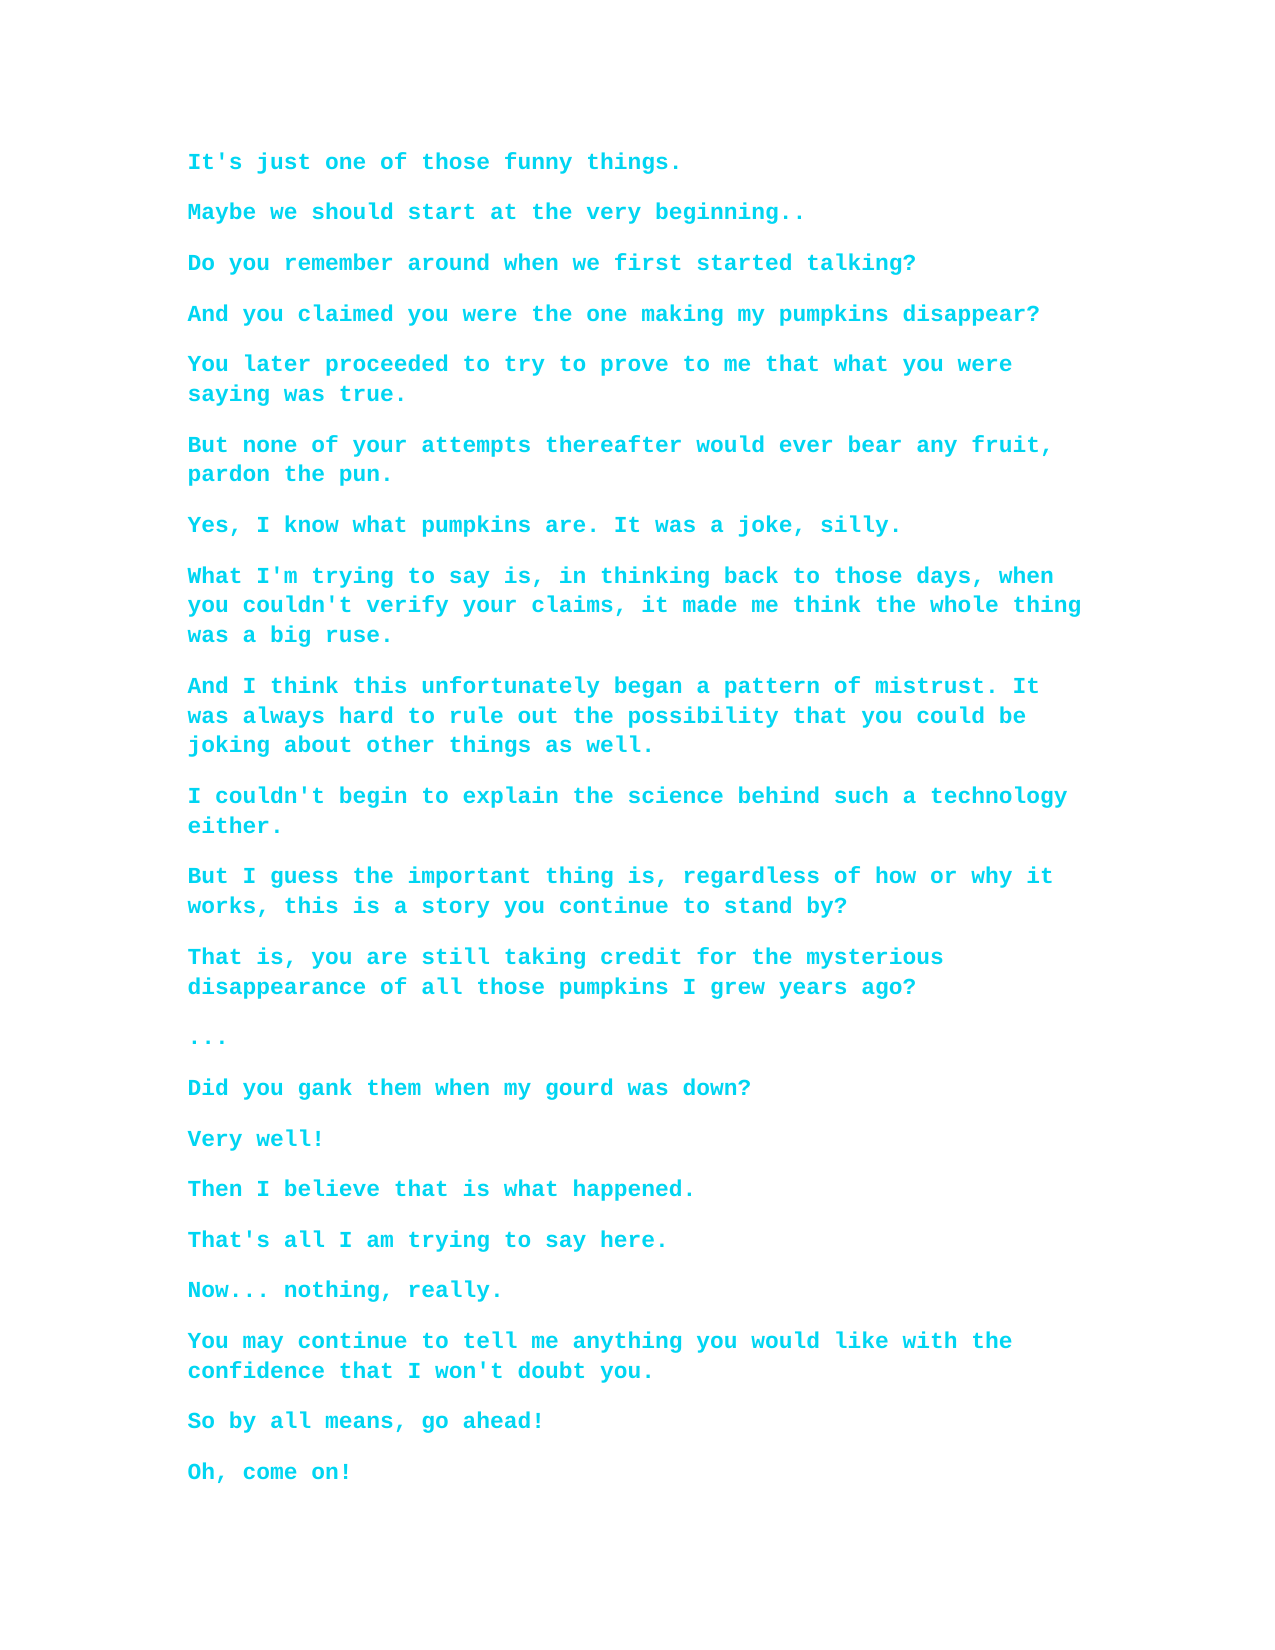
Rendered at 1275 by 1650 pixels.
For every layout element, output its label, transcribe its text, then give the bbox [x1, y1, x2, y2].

text So by all means, go ahead! [187, 1410, 1087, 1436]
text You may continue to tell me anything you would like with the confidence that I won't doubt you. [187, 1329, 1087, 1385]
text You later proceeded to try to prove to me that what you were saying was true. [187, 352, 1087, 408]
text And you claimed you were the one making my pumpkins disappear? [187, 302, 1087, 328]
text But I guess the important thing is, regardless of how or why it works, this is a story you continue to stand by? [187, 865, 1087, 921]
text And I think this unfortunately began a pattern of mistrust. It was always hard to rule out the possibility that you could be joking about other things as well. [187, 674, 1087, 760]
text Then I believe that is what happened. [187, 1177, 1087, 1203]
text It's just one of those funny things. [187, 150, 1087, 176]
text Oh, come on! [187, 1460, 1087, 1486]
text Did you gank them when my gourd was down? [187, 1076, 1087, 1102]
text What I'm trying to say is, in thinking back to those days, when you couldn't verify your claims, it made me think the whole thing was a big ruse. [187, 564, 1087, 649]
text Maybe we should start at the very beginning.. [187, 201, 1087, 227]
text But none of your attempts thereafter would ever bear any fruit, pardon the pun. [187, 433, 1087, 489]
text Do you remember around when we first started talking? [187, 251, 1087, 277]
text Yes, I know what pumpkins are. It was a joke, silly. [187, 513, 1087, 539]
text Now... nothing, really. [187, 1279, 1087, 1305]
text ... [187, 1026, 1087, 1052]
text That's all I am trying to say here. [187, 1228, 1087, 1254]
text I couldn't begin to explain the science behind such a technology either. [187, 784, 1087, 840]
text Very well! [187, 1127, 1087, 1153]
text That is, you are still taking credit for the mysterious disappearance of all those pumpkins I grew years ago? [187, 945, 1087, 1001]
